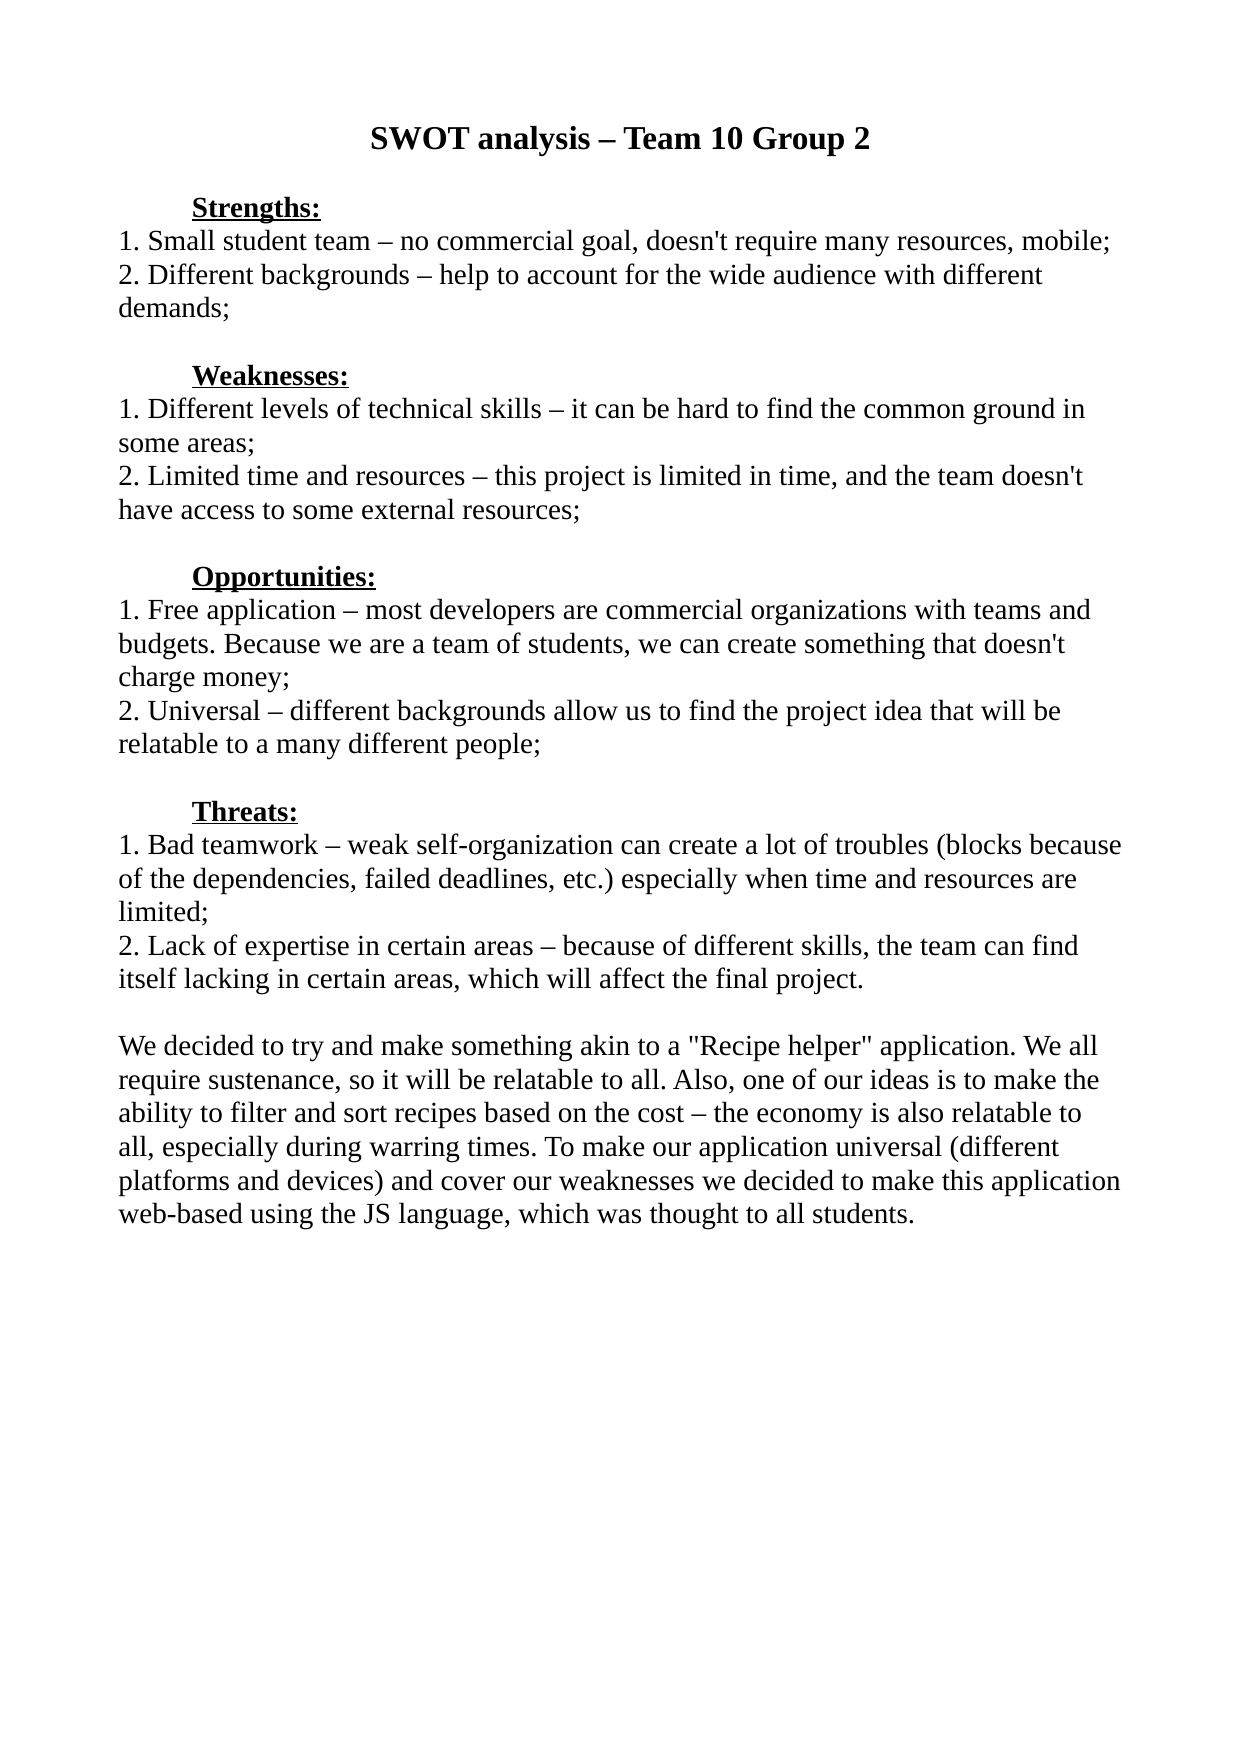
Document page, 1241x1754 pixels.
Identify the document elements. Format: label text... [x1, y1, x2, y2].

text Strengths: 1. Small student team – no commercial goal, doesn't require many resources, mobile; 2. Different backgrounds – help to account for the wide audience with different demands; [118, 190, 1122, 324]
text Weaknesses: 1. Different levels of technical skills – it can be hard to find the common ground in some areas; 2. Limited time and resources – this project is limited in time, and the team doesn't have access to some external resources; [118, 358, 1122, 525]
text Opportunities: 1. Free application – most developers are commercial organizations with teams and budgets. Because we are a team of students, we can create something that doesn't charge money; 2. Universal – different backgrounds allow us to find the project idea that will be relatable to a many different people; [118, 525, 1122, 760]
text Threats: 1. Bad teamwork – weak self-organization can create a lot of troubles (blocks because of the dependencies, failed deadlines, etc.) especially when time and resources are limited; 2. Lack of expertise in certain areas – because of different skills, the team can find itself lacking in certain areas, which will affect the final project. [118, 760, 1122, 995]
text We decided to try and make something akin to a "Recipe helper" application. We all require sustenance, so it will be relatable to all. Also, one of our ideas is to make the ability to filter and sort recipes based on the cost – the economy is also relatable to all, especially during warring times. To make our application universal (different platforms and devices) and cover our weaknesses we decided to make this application web-based using the JS language, which was thought to all students. [118, 1028, 1122, 1230]
text SWOT analysis – Team 10 Group 2 [118, 118, 1122, 156]
